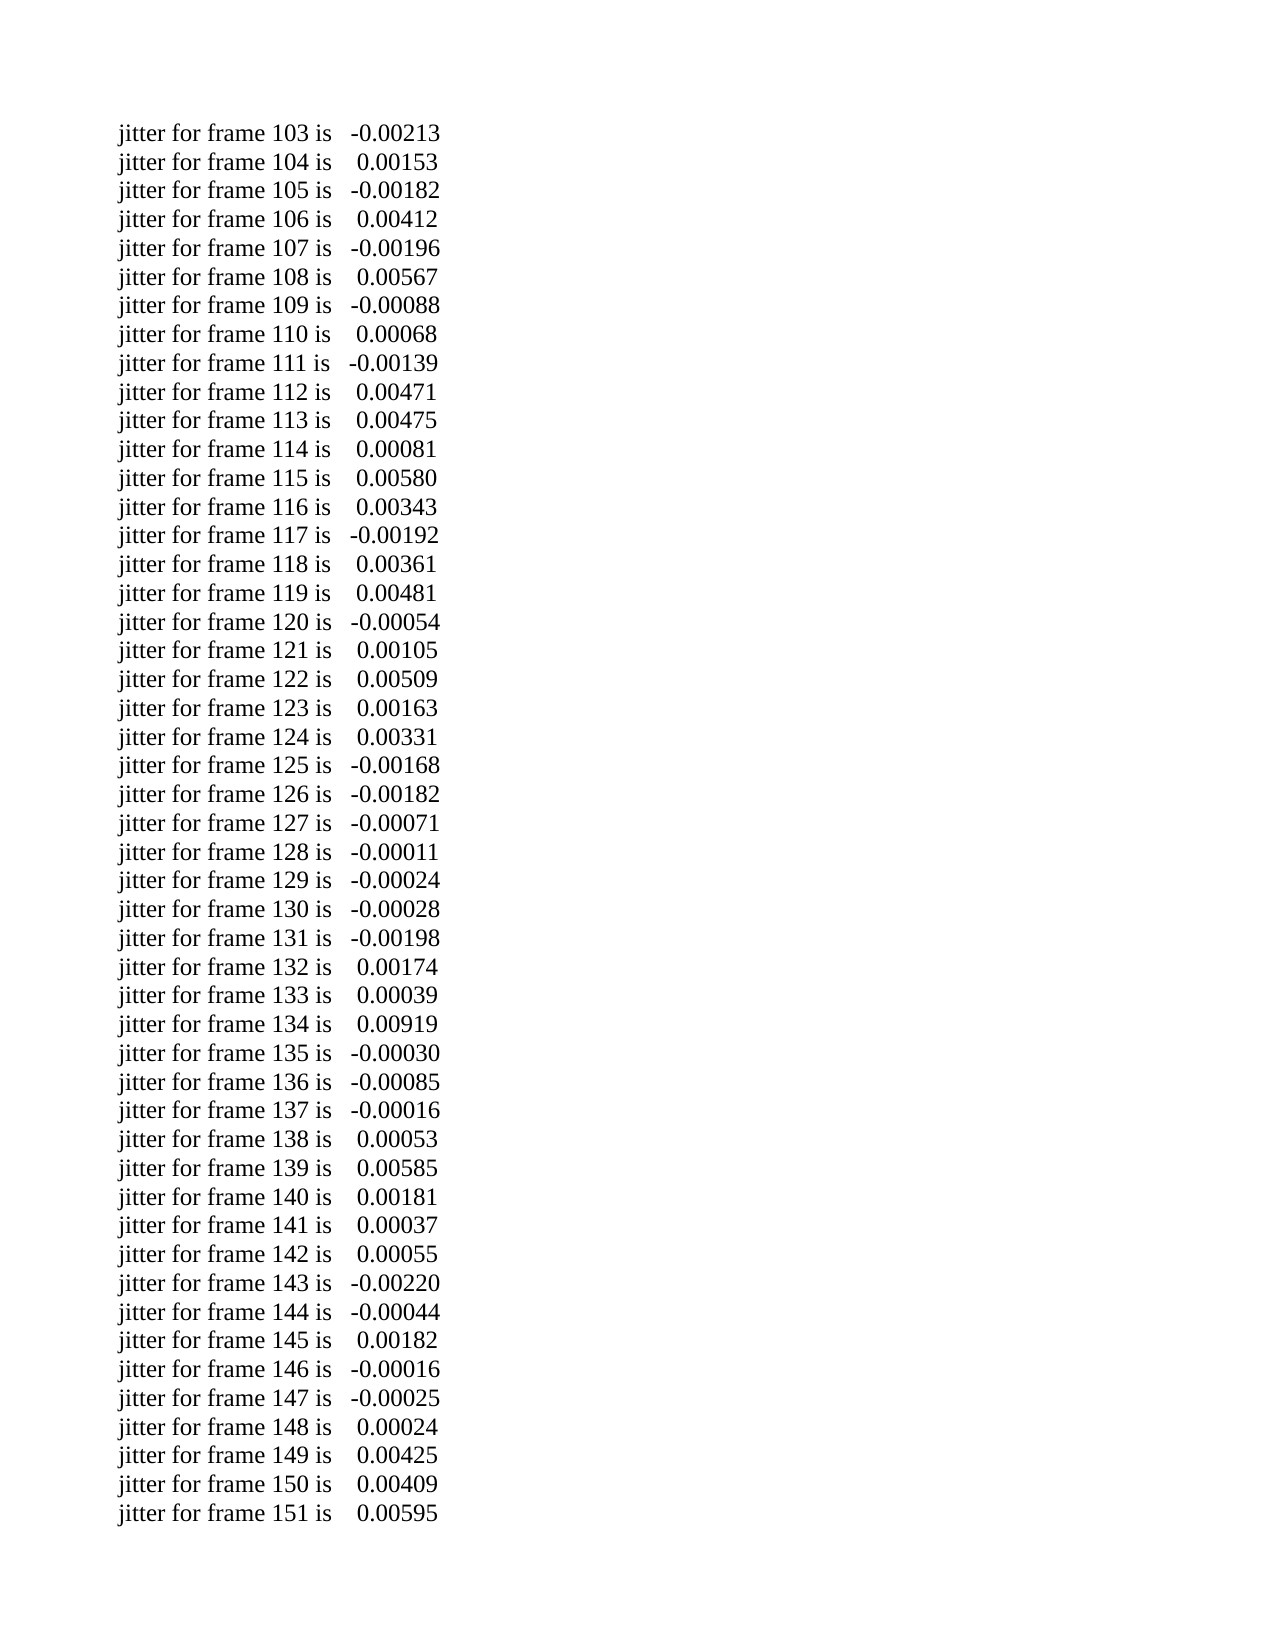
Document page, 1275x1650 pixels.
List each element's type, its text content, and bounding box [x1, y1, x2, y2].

text jitter for frame 105 is -0.00182 [118, 176, 1157, 204]
text jitter for frame 128 is -0.00011 [118, 837, 1157, 866]
text jitter for frame 116 is 0.00343 [118, 492, 1157, 521]
text jitter for frame 109 is -0.00088 [118, 291, 1157, 319]
text jitter for frame 120 is -0.00054 [118, 607, 1157, 636]
text jitter for frame 103 is -0.00213 [118, 118, 1157, 147]
text jitter for frame 144 is -0.00044 [118, 1297, 1157, 1326]
text jitter for frame 132 is 0.00174 [118, 952, 1157, 981]
text jitter for frame 111 is -0.00139 [118, 348, 1157, 377]
text jitter for frame 151 is 0.00595 [118, 1498, 1157, 1527]
text jitter for frame 110 is 0.00068 [118, 319, 1157, 348]
text jitter for frame 142 is 0.00055 [118, 1239, 1157, 1268]
text jitter for frame 133 is 0.00039 [118, 981, 1157, 1009]
text jitter for frame 137 is -0.00016 [118, 1096, 1157, 1124]
text jitter for frame 131 is -0.00198 [118, 923, 1157, 952]
text jitter for frame 107 is -0.00196 [118, 233, 1157, 262]
text jitter for frame 145 is 0.00182 [118, 1326, 1157, 1354]
text jitter for frame 134 is 0.00919 [118, 1009, 1157, 1038]
text jitter for frame 139 is 0.00585 [118, 1153, 1157, 1182]
text jitter for frame 141 is 0.00037 [118, 1211, 1157, 1239]
text jitter for frame 106 is 0.00412 [118, 204, 1157, 233]
text jitter for frame 143 is -0.00220 [118, 1268, 1157, 1297]
text jitter for frame 126 is -0.00182 [118, 779, 1157, 808]
text jitter for frame 140 is 0.00181 [118, 1182, 1157, 1211]
text jitter for frame 148 is 0.00024 [118, 1412, 1157, 1441]
text jitter for frame 135 is -0.00030 [118, 1038, 1157, 1067]
text jitter for frame 122 is 0.00509 [118, 664, 1157, 693]
text jitter for frame 146 is -0.00016 [118, 1354, 1157, 1383]
text jitter for frame 150 is 0.00409 [118, 1469, 1157, 1498]
text jitter for frame 121 is 0.00105 [118, 636, 1157, 664]
text jitter for frame 115 is 0.00580 [118, 463, 1157, 492]
text jitter for frame 108 is 0.00567 [118, 262, 1157, 291]
text jitter for frame 129 is -0.00024 [118, 866, 1157, 894]
text jitter for frame 130 is -0.00028 [118, 894, 1157, 923]
text jitter for frame 104 is 0.00153 [118, 147, 1157, 176]
text jitter for frame 112 is 0.00471 [118, 377, 1157, 406]
text jitter for frame 127 is -0.00071 [118, 808, 1157, 837]
text jitter for frame 119 is 0.00481 [118, 578, 1157, 607]
text jitter for frame 149 is 0.00425 [118, 1441, 1157, 1469]
text jitter for frame 123 is 0.00163 [118, 693, 1157, 722]
text jitter for frame 147 is -0.00025 [118, 1383, 1157, 1412]
text jitter for frame 117 is -0.00192 [118, 521, 1157, 549]
text jitter for frame 136 is -0.00085 [118, 1067, 1157, 1096]
text jitter for frame 138 is 0.00053 [118, 1124, 1157, 1153]
text jitter for frame 118 is 0.00361 [118, 549, 1157, 578]
text jitter for frame 124 is 0.00331 [118, 722, 1157, 751]
text jitter for frame 114 is 0.00081 [118, 434, 1157, 463]
text jitter for frame 113 is 0.00475 [118, 406, 1157, 434]
text jitter for frame 125 is -0.00168 [118, 751, 1157, 779]
